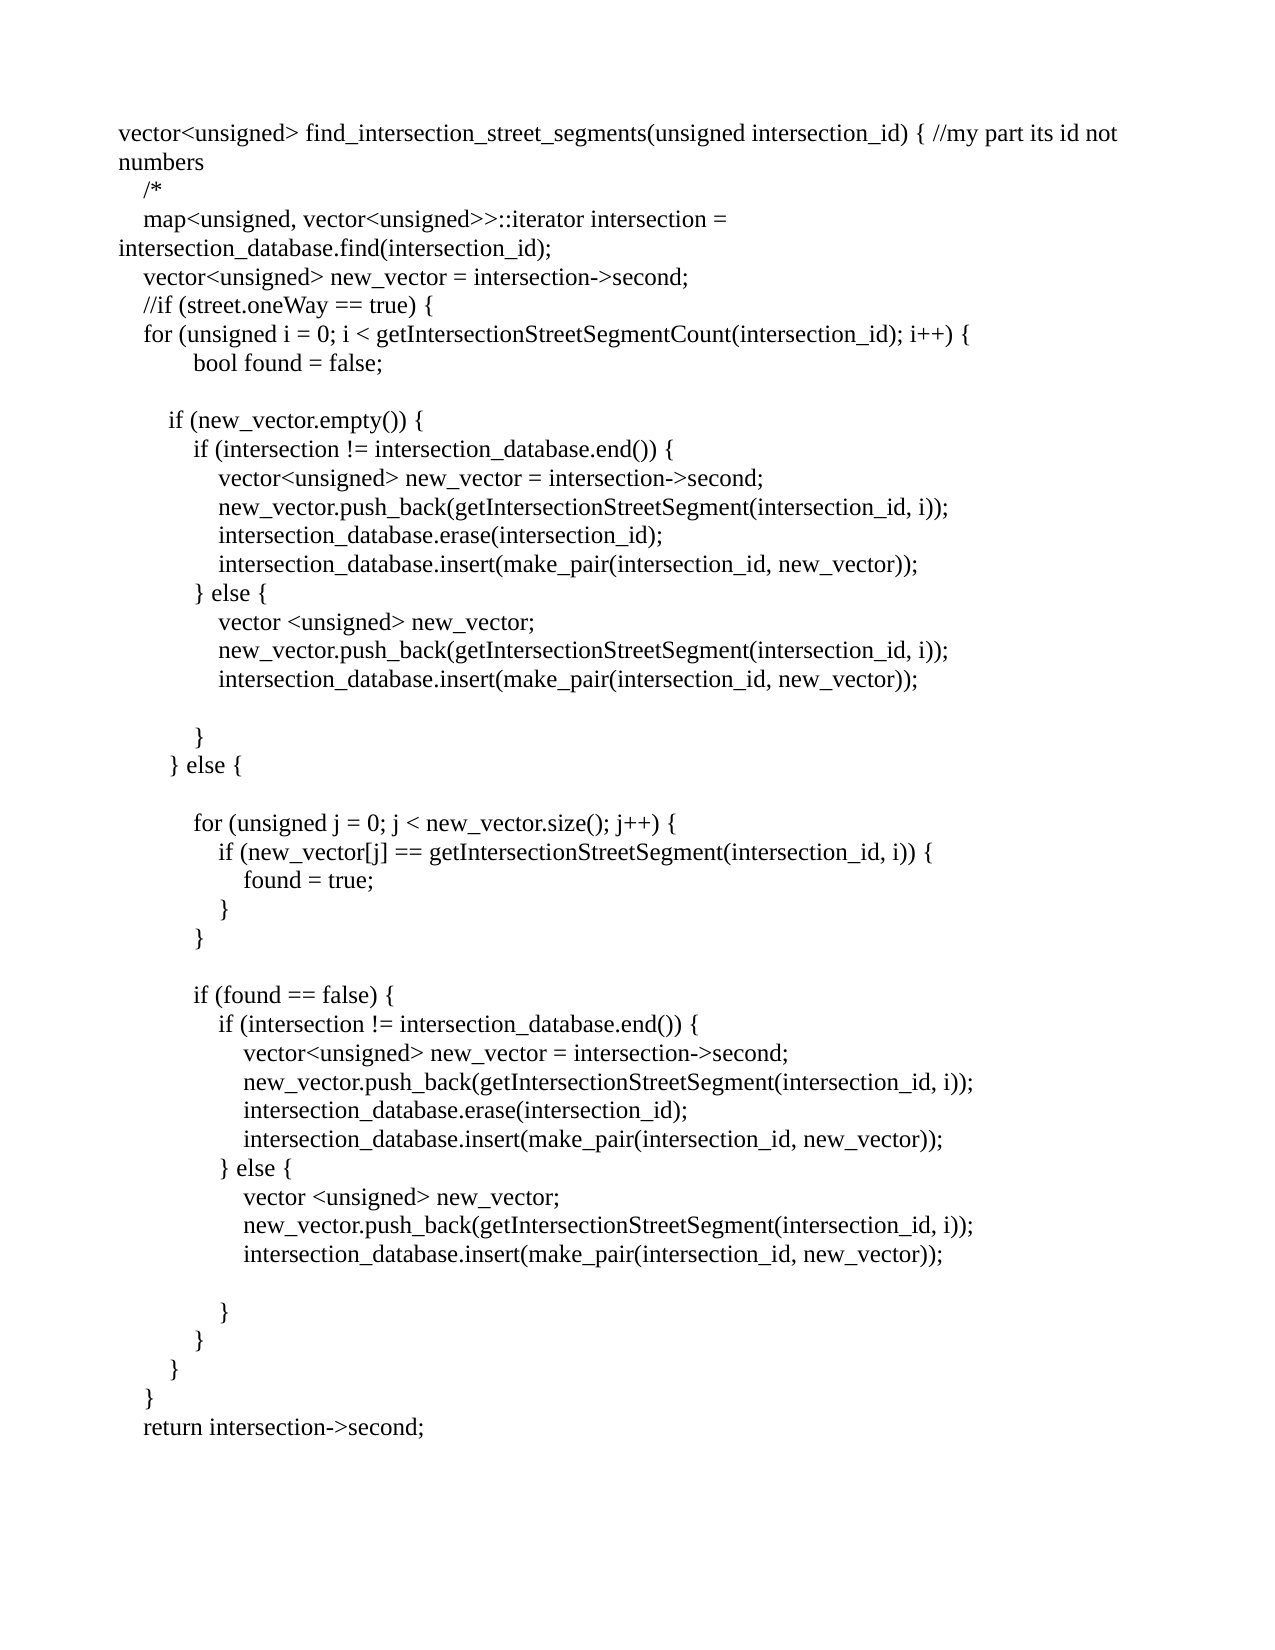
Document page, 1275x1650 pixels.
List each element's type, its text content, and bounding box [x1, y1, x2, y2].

text new_vector.push_back(getIntersectionStreetSegment(intersection_id, i)); [118, 636, 1157, 664]
text if (intersection != intersection_database.end()) { [118, 434, 1157, 463]
text } [118, 1383, 1157, 1412]
text } [118, 722, 1157, 751]
text return intersection->second; [118, 1412, 1157, 1441]
text if (found == false) { [118, 981, 1157, 1009]
text new_vector.push_back(getIntersectionStreetSegment(intersection_id, i)); [118, 1067, 1157, 1096]
text vector<unsigned> find_intersection_street_segments(unsigned intersection_id) { //my part its id not numbers [118, 118, 1157, 176]
text } [118, 894, 1157, 923]
text bool found = false; [118, 348, 1157, 377]
text intersection_database.erase(intersection_id); [118, 1096, 1157, 1124]
text vector<unsigned> new_vector = intersection->second; [118, 262, 1157, 291]
text new_vector.push_back(getIntersectionStreetSegment(intersection_id, i)); [118, 492, 1157, 521]
text intersection_database.insert(make_pair(intersection_id, new_vector)); [118, 664, 1157, 693]
text } else { [118, 578, 1157, 607]
text map<unsigned, vector<unsigned>>::iterator intersection = intersection_database.find(intersection_id); [118, 204, 1157, 262]
text found = true; [118, 866, 1157, 894]
text for (unsigned i = 0; i < getIntersectionStreetSegmentCount(intersection_id); i++) { [118, 319, 1157, 348]
text } [118, 1326, 1157, 1354]
text /* [118, 176, 1157, 204]
text } [118, 923, 1157, 952]
text vector<unsigned> new_vector = intersection->second; [118, 1038, 1157, 1067]
text } else { [118, 1153, 1157, 1182]
text } [118, 1354, 1157, 1383]
text intersection_database.erase(intersection_id); [118, 521, 1157, 549]
text for (unsigned j = 0; j < new_vector.size(); j++) { [118, 808, 1157, 837]
text new_vector.push_back(getIntersectionStreetSegment(intersection_id, i)); [118, 1211, 1157, 1239]
text intersection_database.insert(make_pair(intersection_id, new_vector)); [118, 549, 1157, 578]
text if (new_vector.empty()) { [118, 406, 1157, 434]
text } else { [118, 751, 1157, 779]
text vector <unsigned> new_vector; [118, 1182, 1157, 1211]
text intersection_database.insert(make_pair(intersection_id, new_vector)); [118, 1239, 1157, 1268]
text vector <unsigned> new_vector; [118, 607, 1157, 636]
text } [118, 1297, 1157, 1326]
text if (intersection != intersection_database.end()) { [118, 1009, 1157, 1038]
text intersection_database.insert(make_pair(intersection_id, new_vector)); [118, 1124, 1157, 1153]
text //if (street.oneWay == true) { [118, 291, 1157, 319]
text if (new_vector[j] == getIntersectionStreetSegment(intersection_id, i)) { [118, 837, 1157, 866]
text vector<unsigned> new_vector = intersection->second; [118, 463, 1157, 492]
